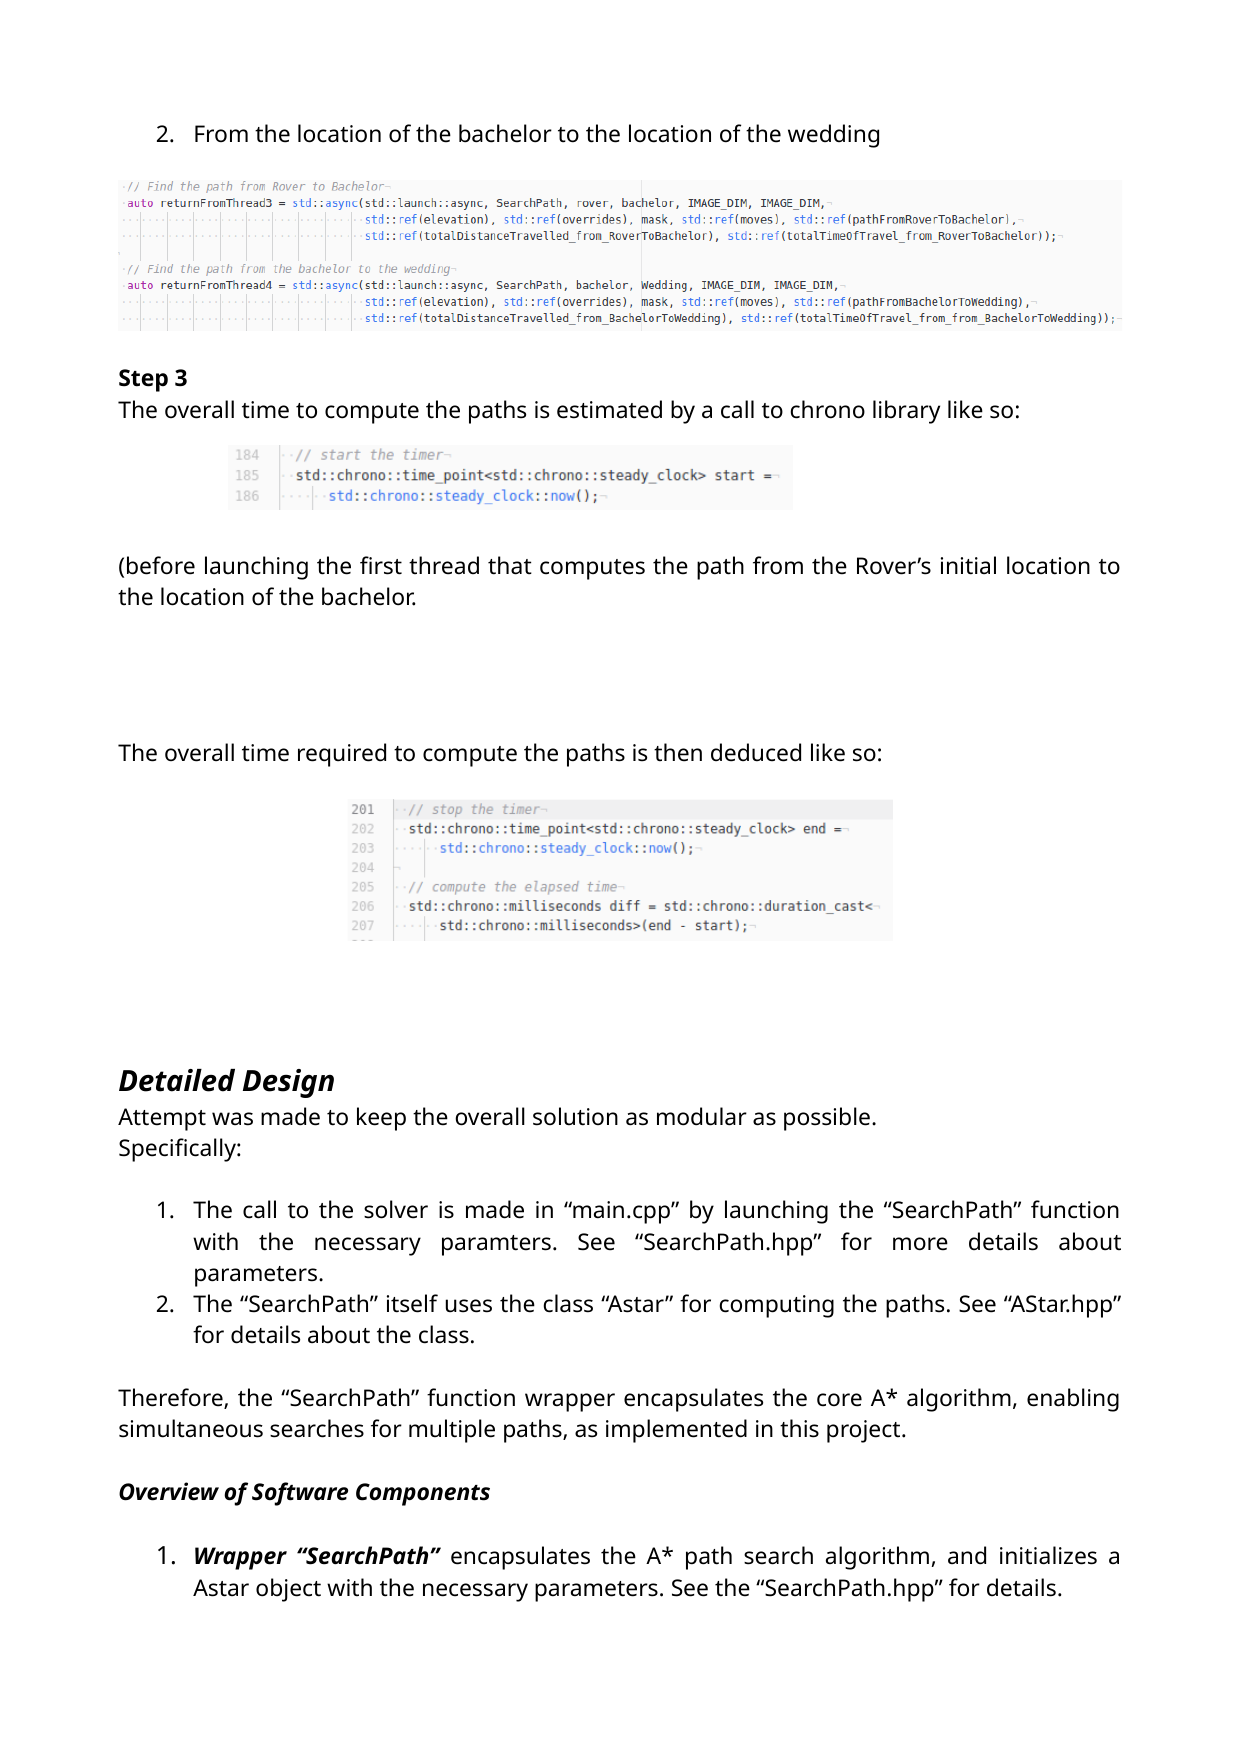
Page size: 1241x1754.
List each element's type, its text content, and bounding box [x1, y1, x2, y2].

text Overview of Software Components [118, 1475, 1122, 1507]
list From the location of the bachelor to the location of the wedding [156, 118, 1122, 149]
text Step 3 [118, 362, 1122, 393]
picture [118, 180, 1123, 331]
list Wrapper “SearchPath” encapsulates the A* path search algorithm, and initializes a Astar object with the necessary parameters. See the “SearchPath.hpp” for details. [156, 1538, 1122, 1603]
text Therefore, the “SearchPath” function wrapper encapsulates the core A* algorithm, enabling simultaneous searches for multiple paths, as implemented in this project. [118, 1382, 1122, 1444]
list The “SearchPath” itself uses the class “Astar” for computing the paths. See “AStar.hpp” for details about the class. [156, 1288, 1122, 1350]
text The overall time to compute the paths is estimated by a call to chrono library like so: [118, 393, 1122, 425]
text Attempt was made to keep the overall solution as modular as possible. [118, 1100, 1122, 1132]
text Specifically: [118, 1132, 1122, 1163]
text Detailed Design [118, 1061, 1122, 1100]
list The call to the solver is made in “main.cpp” by launching the “SearchPath” function with the necessary paramters. See “SearchPath.hpp” for more details about parameters. [156, 1194, 1122, 1288]
text (before launching the first thread that computes the path from the Rover’s initial location to the location of the bachelor. [118, 550, 1122, 612]
picture [347, 799, 893, 941]
picture [228, 445, 793, 510]
text The overall time required to compute the paths is then deduced like so: [118, 737, 1122, 768]
